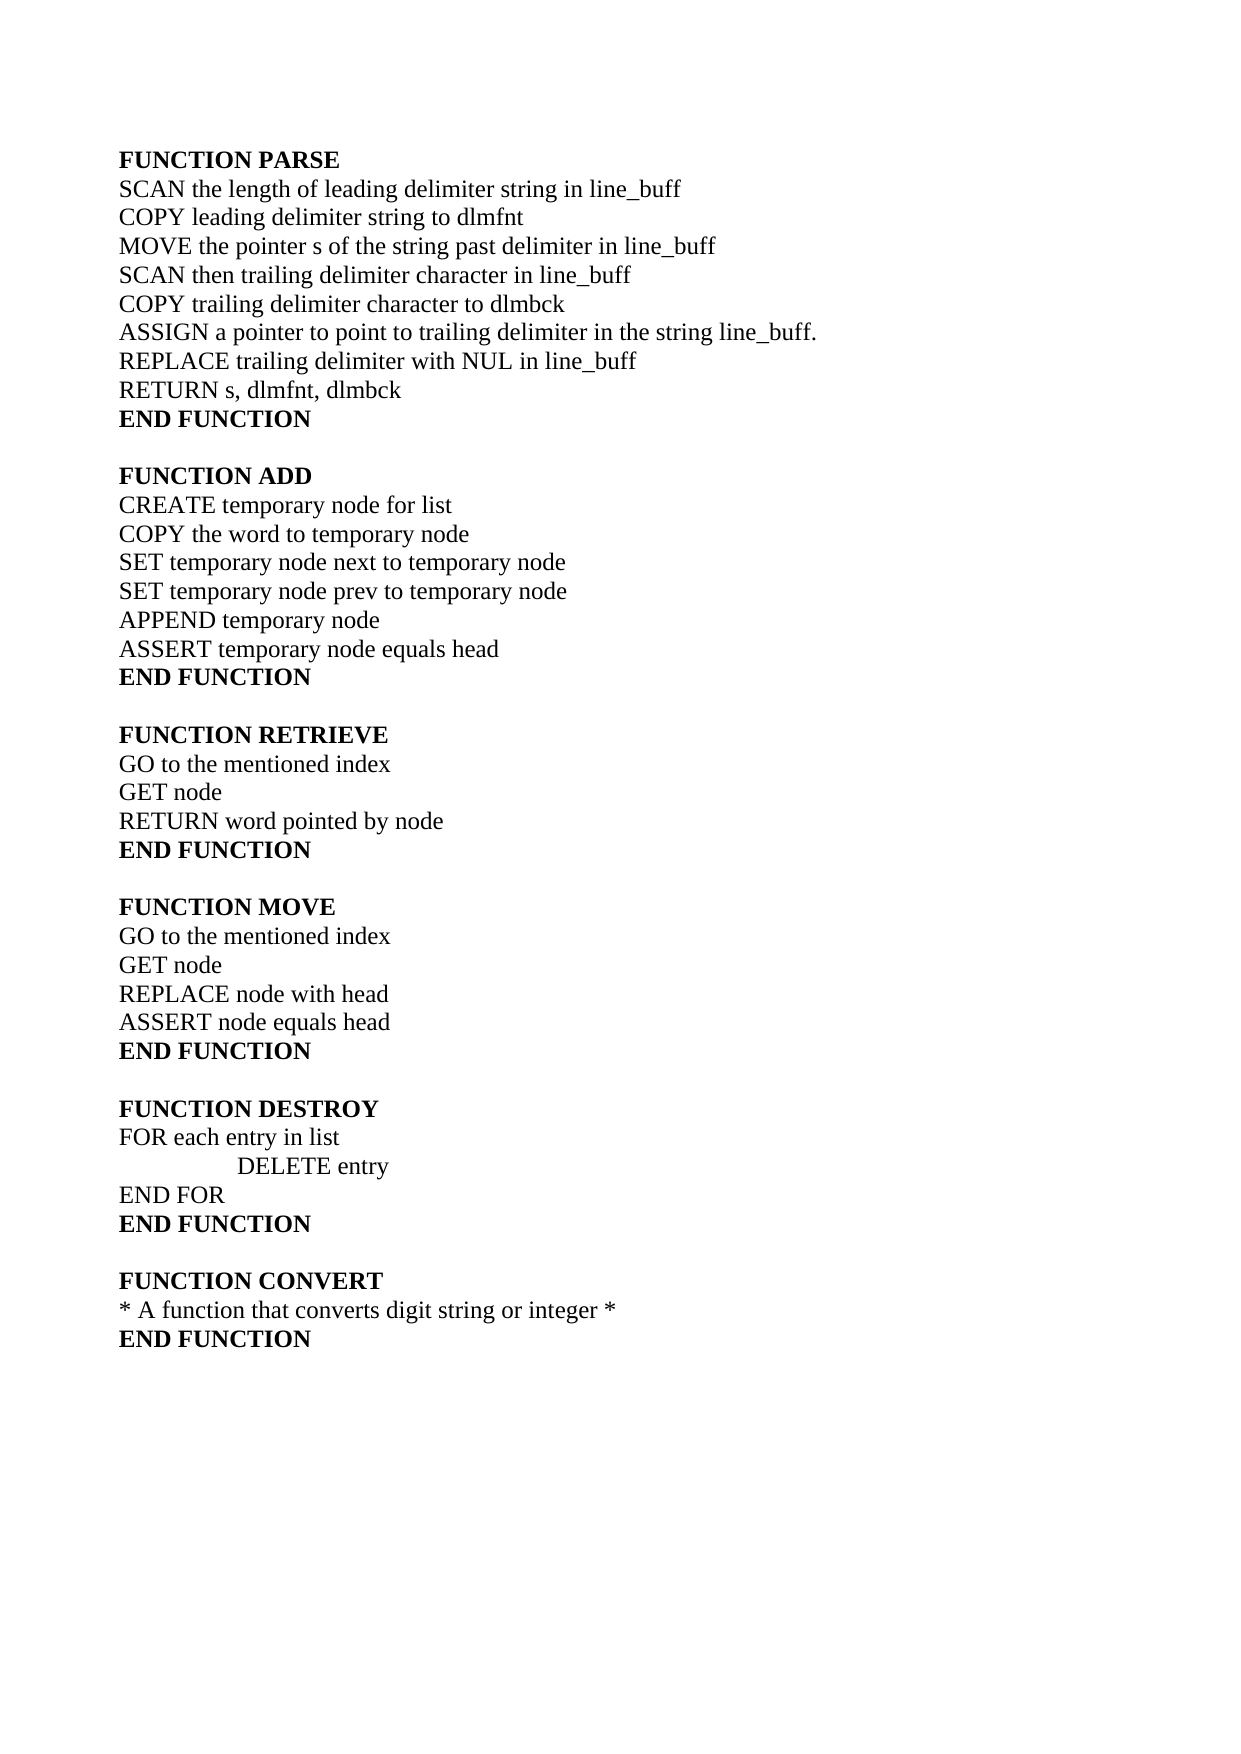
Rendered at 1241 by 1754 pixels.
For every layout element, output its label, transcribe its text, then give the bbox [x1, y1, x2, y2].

text REPLACE node with head [119, 979, 1121, 1007]
text END FUNCTION [119, 404, 1121, 432]
text FOR each entry in list [119, 1122, 1121, 1151]
text DELETE entry [119, 1151, 1121, 1180]
text REPLACE trailing delimiter with NUL in line_buff [119, 346, 1121, 375]
text END FUNCTION [119, 662, 1121, 691]
text FUNCTION ADD [119, 461, 1121, 490]
text GET node [119, 950, 1121, 979]
text FUNCTION RETRIEVE [119, 720, 1121, 749]
text END FUNCTION [119, 1036, 1121, 1065]
text COPY trailing delimiter character to dlmbck [119, 289, 1121, 317]
text FUNCTION DESTROY [119, 1094, 1121, 1122]
text GET node [119, 777, 1121, 806]
text ASSIGN a pointer to point to trailing delimiter in the string line_buff. [119, 317, 1121, 346]
text END FUNCTION [119, 1324, 1121, 1352]
text * A function that converts digit string or integer * [119, 1295, 1121, 1324]
text RETURN word pointed by node [119, 806, 1121, 835]
text END FUNCTION [119, 835, 1121, 892]
text MOVE the pointer s of the string past delimiter in line_buff [119, 231, 1121, 260]
text SCAN the length of leading delimiter string in line_buff [119, 174, 1121, 202]
text FUNCTION CONVERT [119, 1266, 1121, 1295]
text END FUNCTION [119, 1209, 1121, 1237]
text SCAN then trailing delimiter character in line_buff [119, 260, 1121, 289]
text FUNCTION MOVE [119, 892, 1121, 921]
text ASSERT node equals head [119, 1007, 1121, 1036]
text ASSERT temporary node equals head [119, 634, 1121, 662]
text CREATE temporary node for list [119, 490, 1121, 519]
text COPY the word to temporary node [119, 519, 1121, 547]
text COPY leading delimiter string to dlmfnt [119, 202, 1121, 231]
text SET temporary node prev to temporary node [119, 576, 1121, 605]
text SET temporary node next to temporary node [119, 547, 1121, 576]
text APPEND temporary node [119, 605, 1121, 634]
text GO to the mentioned index [119, 749, 1121, 777]
text END FOR [119, 1180, 1121, 1209]
text GO to the mentioned index [119, 921, 1121, 950]
text FUNCTION PARSE [119, 145, 1121, 174]
text RETURN s, dlmfnt, dlmbck [119, 375, 1121, 404]
